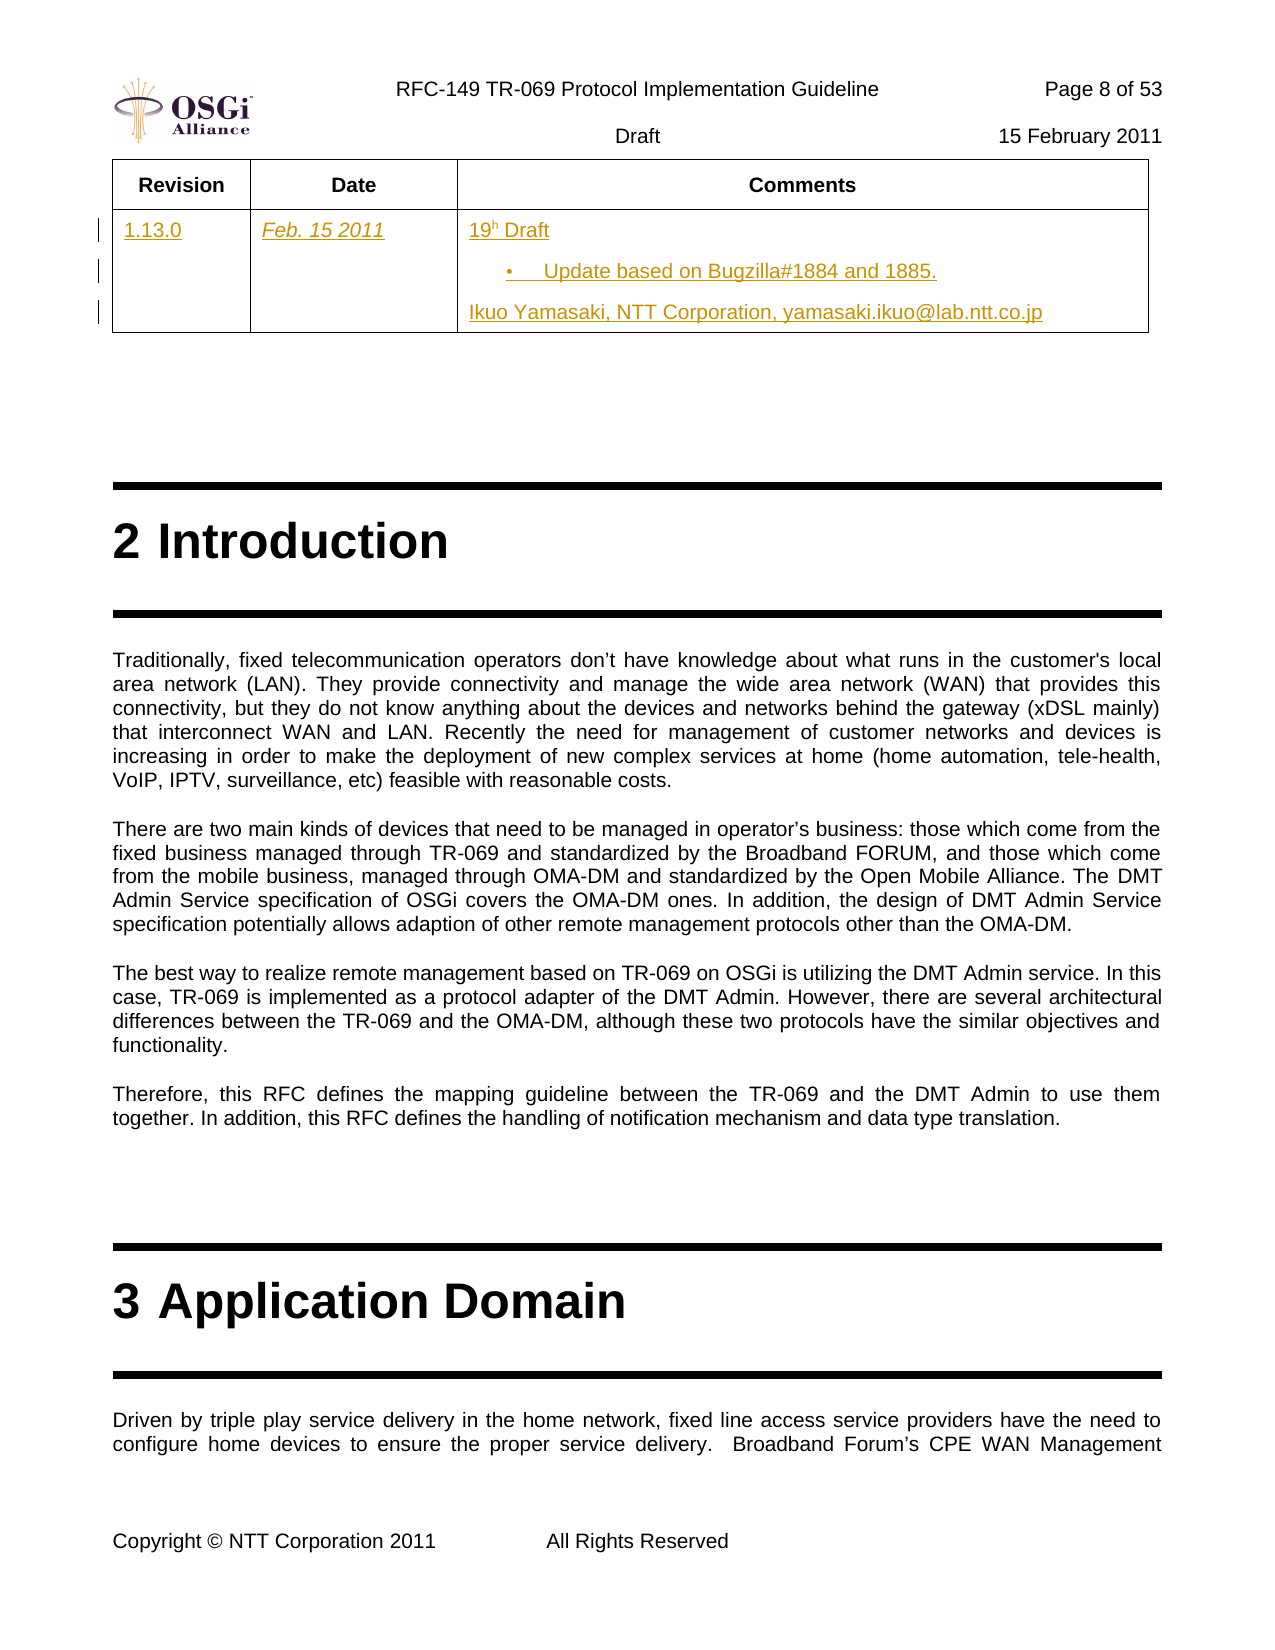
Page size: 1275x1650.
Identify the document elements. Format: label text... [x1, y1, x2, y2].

picture [114, 78, 254, 143]
text The best way to realize remote management based on TR-069 on OSGi is utilizing the DMT Admin service. In this case, TR-069 is implemented as a protocol adapter of the DMT Admin. However, there are several architectural differences between the TR-069 and the OMA-DM, although these two protocols have the similar objectives and functionality. [112, 961, 1162, 1057]
text There are two main kinds of devices that need to be managed in operator’s business: those which come from the fixed business managed through TR-069 and standardized by the Broadband FORUM, and those which come from the mobile business, managed through OMA-DM and standardized by the Open Mobile Alliance. The DMT Admin Service specification of OSGi covers the OMA-DM ones. In addition, the design of DMT Admin Service specification potentially allows adaption of other remote management protocols other than the OMA-DM. [112, 816, 1162, 936]
table_header Revision [113, 160, 250, 209]
table_cell 19h Draft Update based on Bugzilla#1884 and 1885. Ikuo Yamasaki, NTT Corporation, yamasaki.ikuo@lab.ntt.co.jp [458, 210, 1148, 332]
table_header Date [251, 160, 457, 209]
table_header Comments [458, 160, 1148, 209]
table_cell 1.13.0 [113, 210, 250, 332]
text Therefore, this RFC defines the mapping guideline between the TR-069 and the DMT Admin to use them together. In addition, this RFC defines the handling of notification mechanism and data type translation. [112, 1082, 1162, 1130]
text Driven by triple play service delivery in the home network, fixed line access service providers have the need to configure home devices to ensure the proper service delivery. Broadband Forum’s CPE WAN Management [112, 1408, 1162, 1456]
subtitle Application Domain [112, 1244, 1162, 1379]
text Traditionally, fixed telecommunication operators don’t have knowledge about what runs in the customer's local area network (LAN). They provide connectivity and manage the wide area network (WAN) that provides this connectivity, but they do not know anything about the devices and networks behind the gateway (xDSL mainly) that interconnect WAN and LAN. Recently the need for management of customer networks and devices is increasing in order to make the deployment of new complex services at home (home automation, tele-health, VoIP, IPTV, surveillance, etc) feasible with reasonable costs. [112, 648, 1162, 791]
table_cell Feb. 15 2011 [251, 210, 457, 332]
subtitle Introduction [112, 483, 1162, 618]
